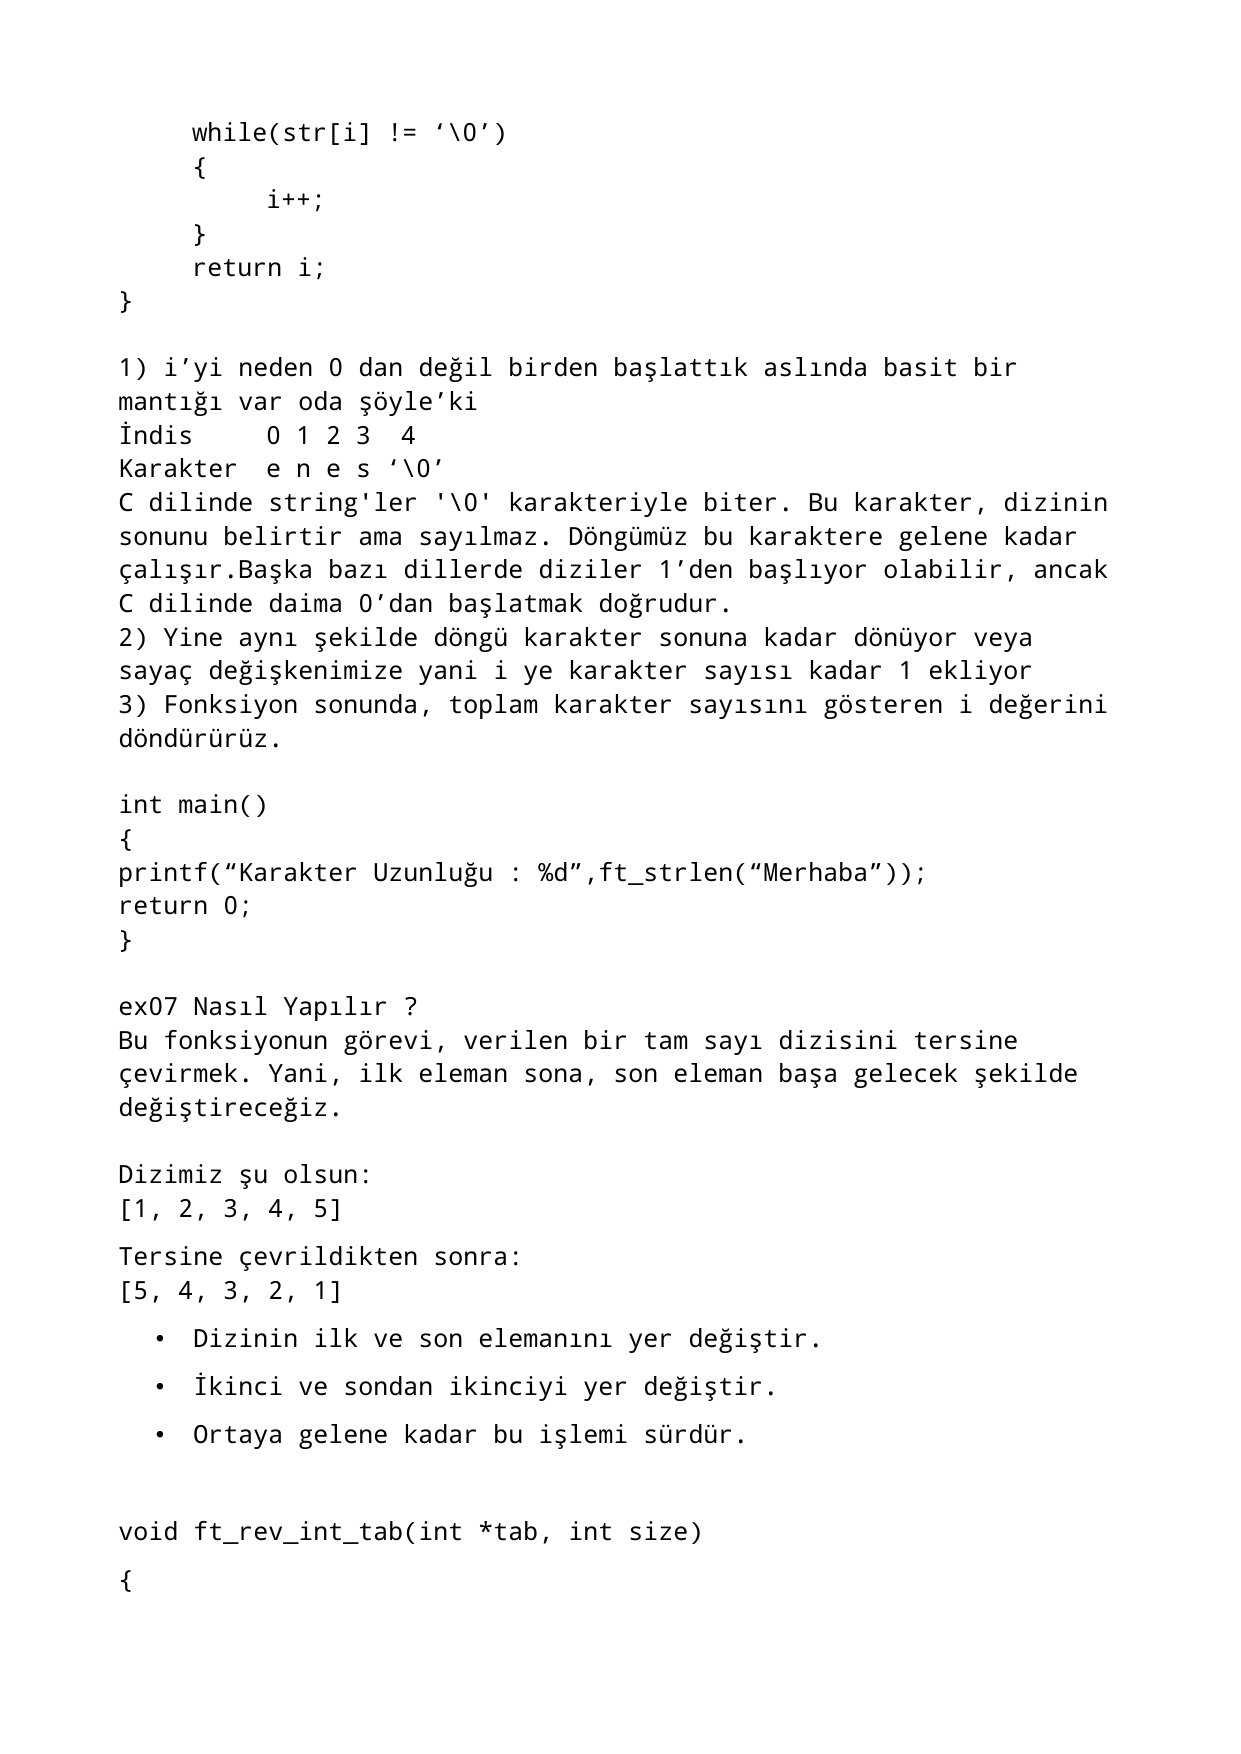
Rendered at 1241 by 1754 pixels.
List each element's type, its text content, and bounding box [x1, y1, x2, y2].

text return i; [118, 253, 1122, 282]
text } [118, 219, 1122, 248]
text 3) Fonksiyon sonunda, toplam karakter sayısını gösteren i değerini döndürürüz. [118, 690, 1122, 753]
text int main() [118, 790, 1122, 820]
text Tersine çevrildikten sonra: [5, 4, 3, 2, 1] [118, 1242, 1122, 1305]
text Dizimiz şu olsun: [1, 2, 3, 4, 5] [118, 1161, 1122, 1223]
text 2) Yine aynı şekilde döngü karakter sonuna kadar dönüyor veya sayaç değişkenimize yani i ye karakter sayısı kadar 1 ekliyor [118, 623, 1122, 686]
text i++; [118, 185, 1122, 215]
text void ft_rev_int_tab(int *tab, int size) [118, 1517, 1122, 1546]
text C dilinde string'ler '\0' karakteriyle biter. Bu karakter, dizinin sonunu belirtir ama sayılmaz. Döngümüz bu karaktere gelene kadar çalışır.Başka bazı dillerde diziler 1’den başlıyor olabilir, ancak C dilinde daima 0’dan başlatmak doğrudur. [118, 488, 1122, 618]
text printf(“Karakter Uzunluğu : %d”,ft_strlen(“Merhaba”)); [118, 858, 1122, 887]
text { [118, 824, 1122, 853]
text return 0; [118, 891, 1122, 921]
text } [118, 286, 1122, 316]
text İndis 0 1 2 3 4 [118, 421, 1122, 450]
text 1) i’yi neden 0 dan değil birden başlattık aslında basit bir mantığı var oda şöyle’ki [118, 354, 1122, 417]
list Ortaya gelene kadar bu işlemi sürdür. [156, 1421, 1122, 1450]
list Dizinin ilk ve son elemanını yer değiştir. [156, 1324, 1122, 1353]
text { [118, 152, 1122, 181]
text ex07 Nasıl Yapılır ? [118, 992, 1122, 1022]
text } [118, 925, 1122, 954]
text while(str[i] != ‘\0’) [118, 118, 1122, 147]
list İkinci ve sondan ikinciyi yer değiştir. [156, 1372, 1122, 1402]
text { [118, 1565, 1122, 1595]
text Karakter e n e s ‘\0’ [118, 454, 1122, 484]
text Bu fonksiyonun görevi, verilen bir tam sayı dizisini tersine çevirmek. Yani, ilk eleman sona, son eleman başa gelecek şekilde değiştireceğiz. [118, 1026, 1122, 1122]
